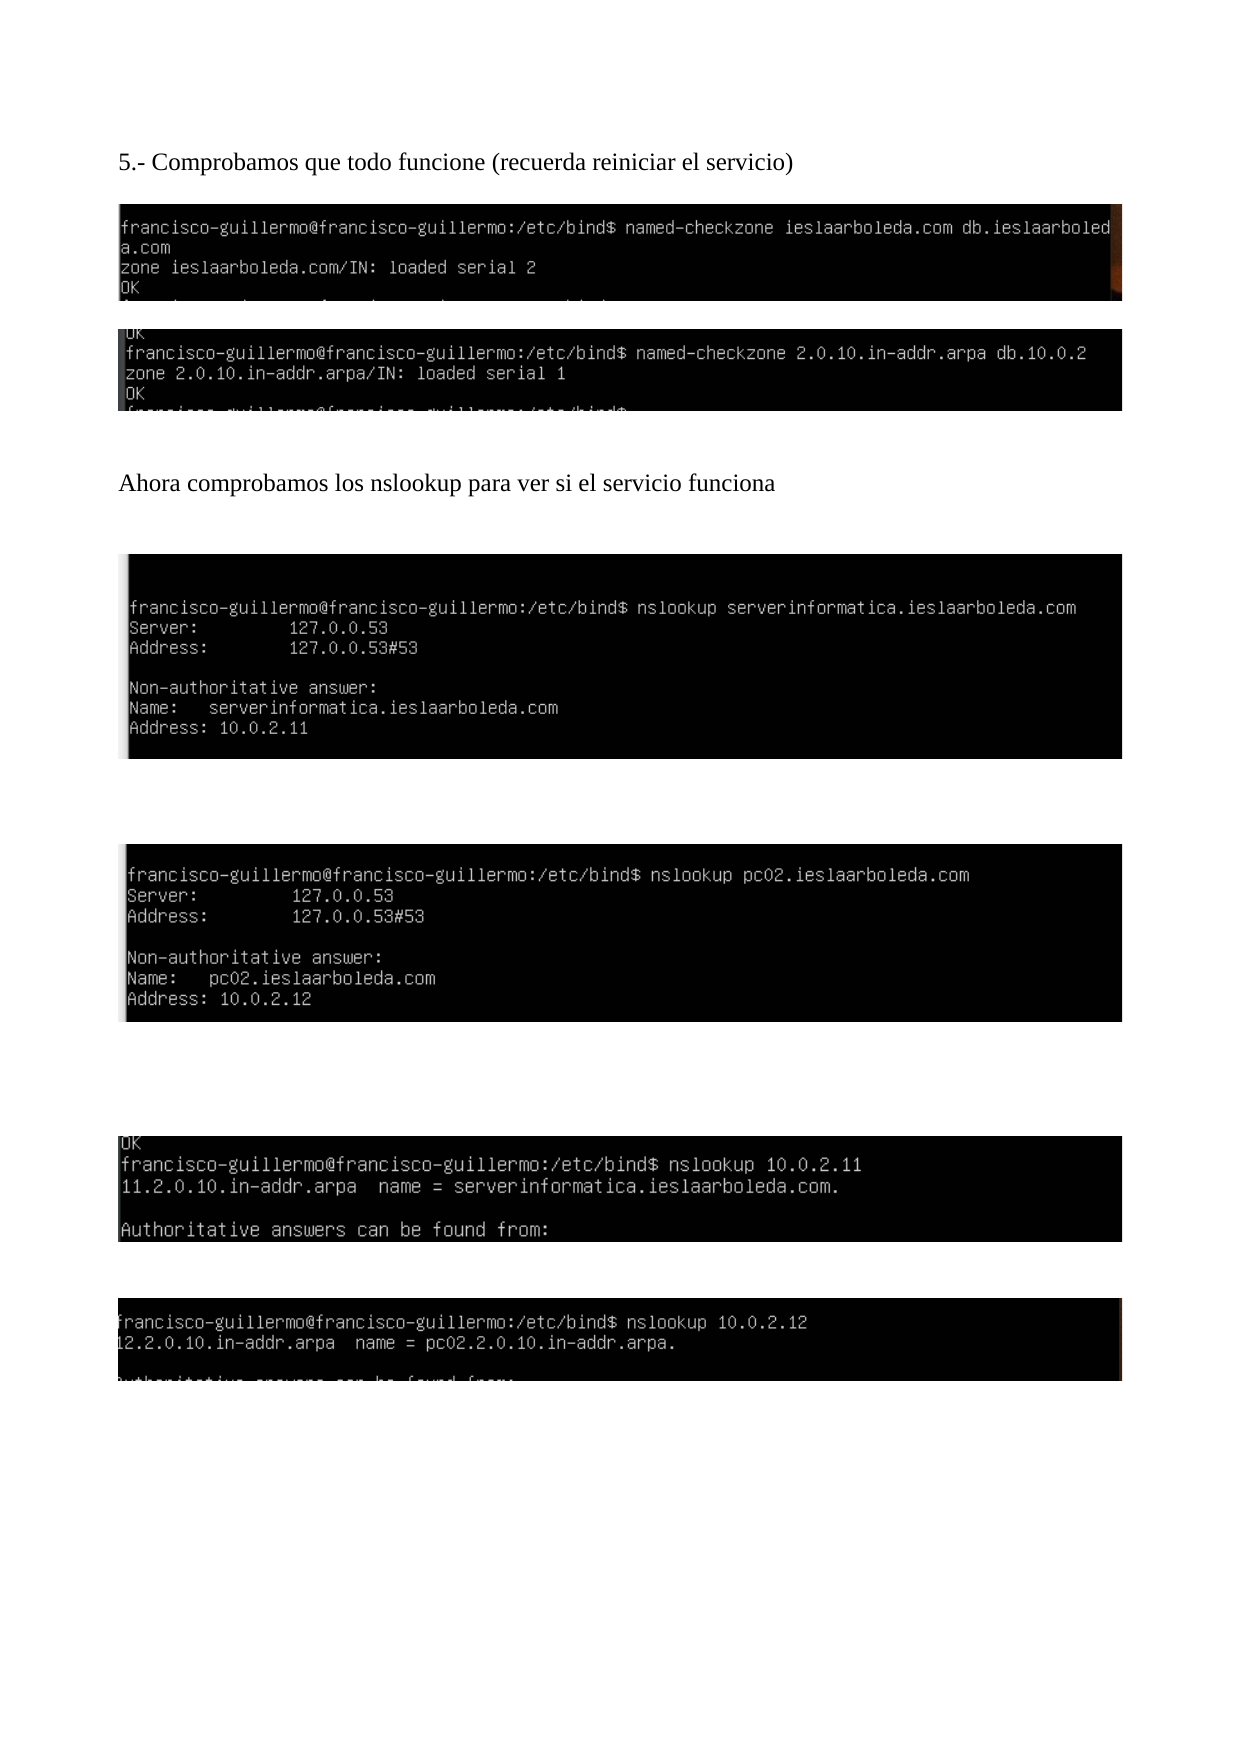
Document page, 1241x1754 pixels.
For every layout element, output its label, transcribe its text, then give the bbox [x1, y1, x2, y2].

text Ahora comprobamos los nslookup para ver si el servicio funciona [118, 468, 1122, 497]
picture [118, 844, 1123, 1022]
picture [118, 204, 1123, 301]
text 5.- Comprobamos que todo funcione (recuerda reiniciar el servicio) [118, 147, 1122, 176]
picture [118, 554, 1123, 759]
picture [118, 329, 1123, 411]
picture [118, 1136, 1123, 1242]
picture [118, 1298, 1123, 1381]
